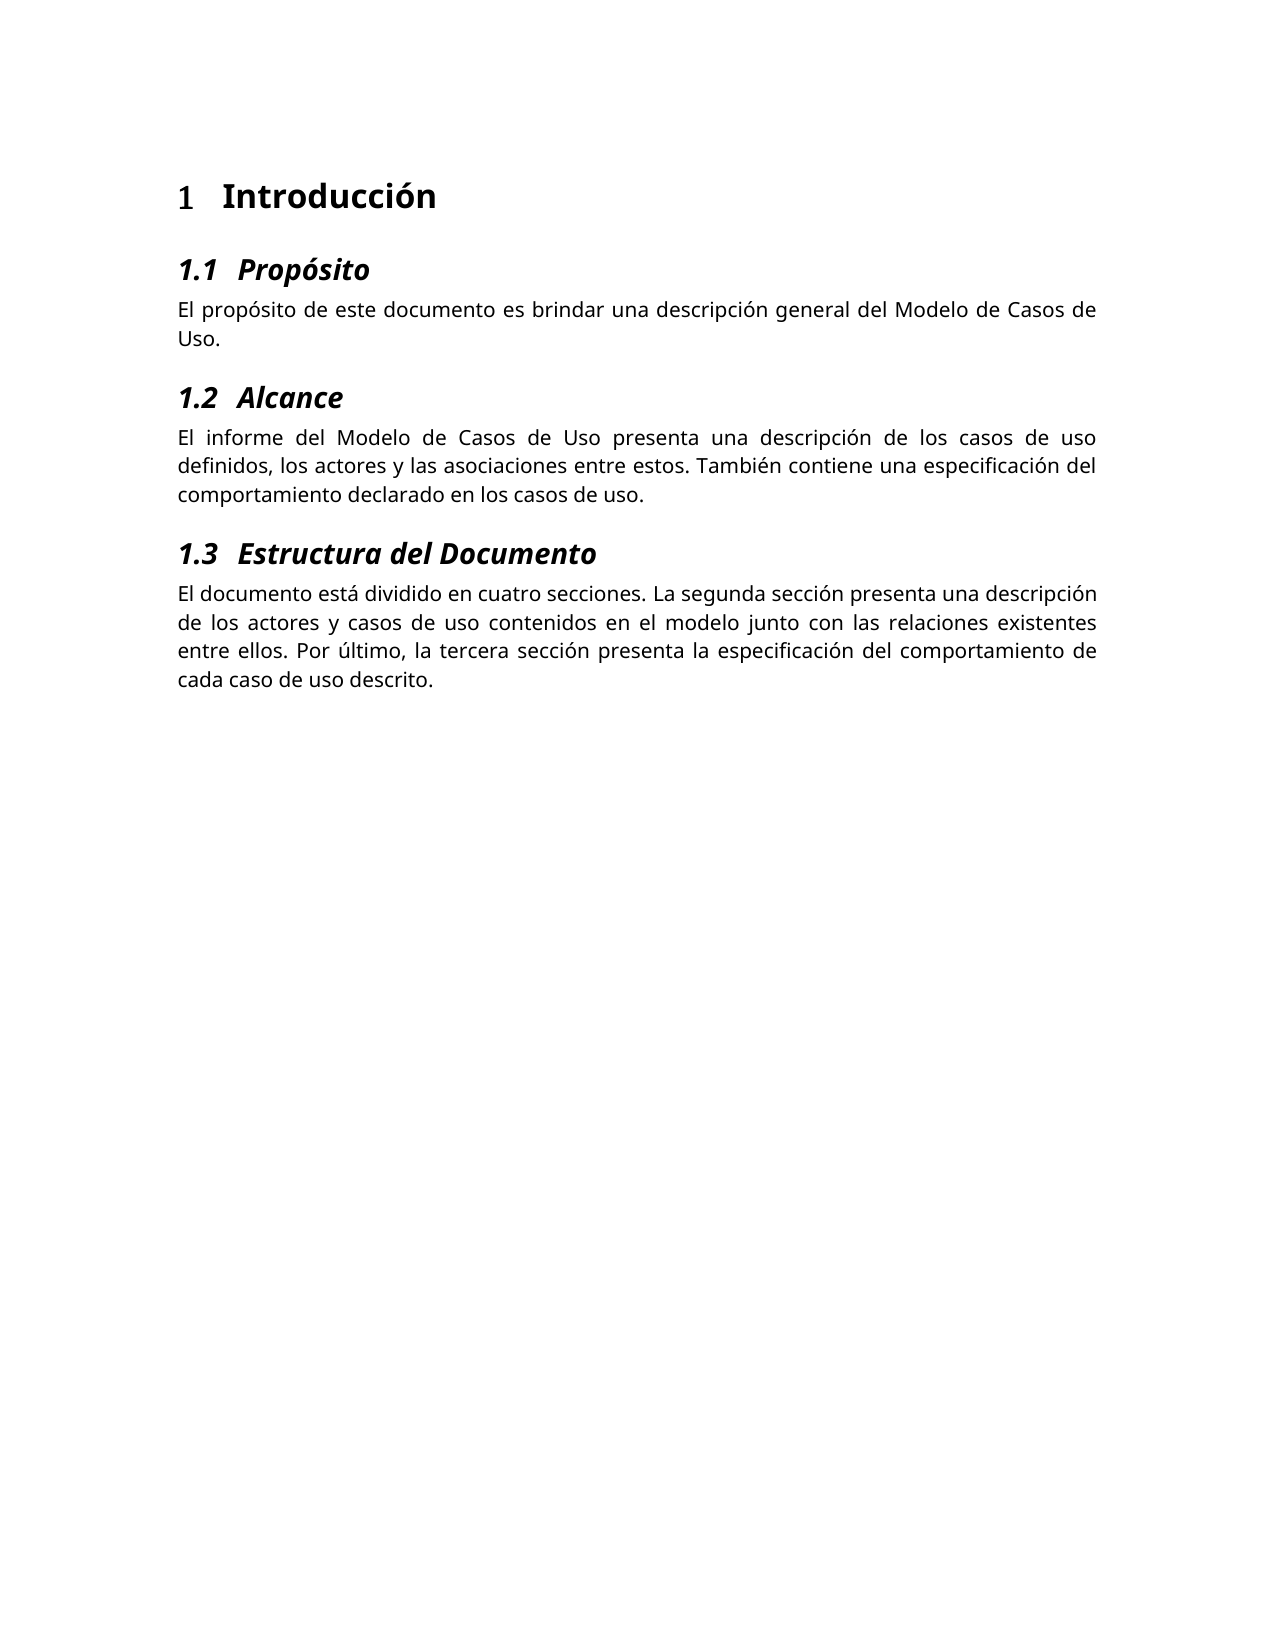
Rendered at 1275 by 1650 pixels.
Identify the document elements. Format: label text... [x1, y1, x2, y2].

text El documento está dividido en cuatro secciones. La segunda sección presenta una descripción de los actores y casos de uso contenidos en el modelo junto con las relaciones existentes entre ellos. Por último, la tercera sección presenta la especificación del comportamiento de cada caso de uso descrito. [177, 579, 1098, 693]
subtitle Estructura del Documento [177, 533, 1098, 573]
text El informe del Modelo de Casos de Uso presenta una descripción de los casos de uso definidos, los actores y las asociaciones entre estos. También contiene una especificación del comportamiento declarado en los casos de uso. [177, 423, 1098, 508]
subtitle Introducción [177, 173, 1098, 218]
subtitle Alcance [177, 377, 1098, 417]
text El propósito de este documento es brindar una descripción general del Modelo de Casos de Uso. [177, 295, 1098, 352]
subtitle Propósito [177, 249, 1098, 289]
